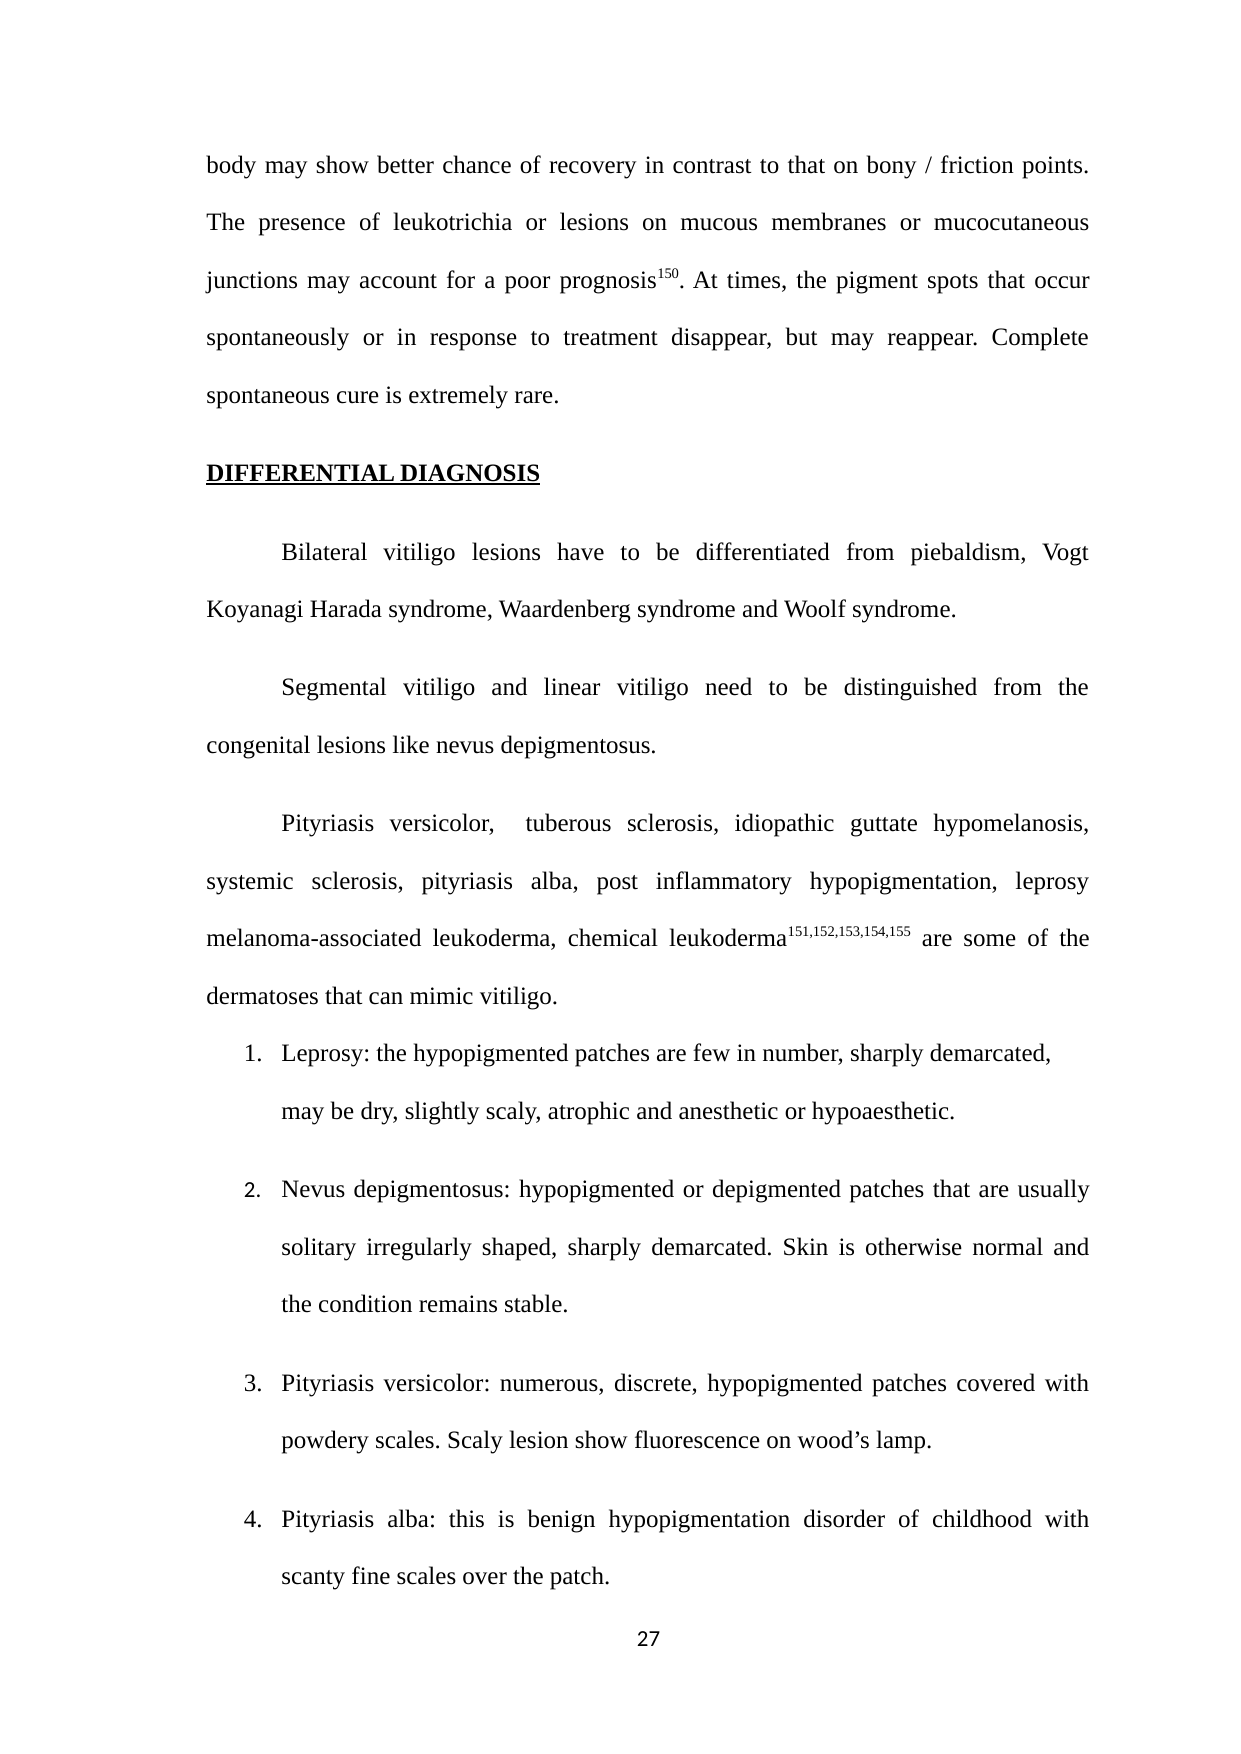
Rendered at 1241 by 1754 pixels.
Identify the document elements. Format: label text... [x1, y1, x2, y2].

list Leprosy: the hypopigmented patches are few in number, sharply demarcated, may be dry, slightly scaly, atrophic and anesthetic or hypoaesthetic. [244, 1038, 1090, 1124]
text body may show better chance of recovery in contrast to that on bony / friction points. The presence of leukotrichia or lesions on mucous membranes or mucocutaneous junctions may account for a poor prognosis150. At times, the pigment spots that occur spontaneously or in response to treatment disappear, but may reappear. Complete spontaneous cure is extremely rare. [206, 150, 1090, 409]
text Pityriasis versicolor, tuberous sclerosis, idiopathic guttate hypomelanosis, systemic sclerosis, pityriasis alba, post inflammatory hypopigmentation, leprosy melanoma-associated leukoderma, chemical leukoderma151,152,153,154,155 are some of the dermatoses that can mimic vitiligo. [206, 808, 1090, 1009]
text Segmental vitiligo and linear vitiligo need to be distinguished from the congenital lesions like nevus depigmentosus. [206, 672, 1090, 759]
list Nevus depigmentosus: hypopigmented or depigmented patches that are usually solitary irregularly shaped, sharply demarcated. Skin is otherwise normal and the condition remains stable. [244, 1174, 1090, 1318]
text DIFFERENTIAL DIAGNOSIS [206, 458, 1090, 487]
list Pityriasis versicolor: numerous, discrete, hypopigmented patches covered with powdery scales. Scaly lesion show fluorescence on wood’s lamp. [244, 1368, 1090, 1454]
list Pityriasis alba: this is benign hypopigmentation disorder of childhood with scanty fine scales over the patch. [244, 1504, 1090, 1590]
text Bilateral vitiligo lesions have to be differentiated from piebaldism, Vogt Koyanagi Harada syndrome, Waardenberg syndrome and Woolf syndrome. [206, 537, 1090, 623]
